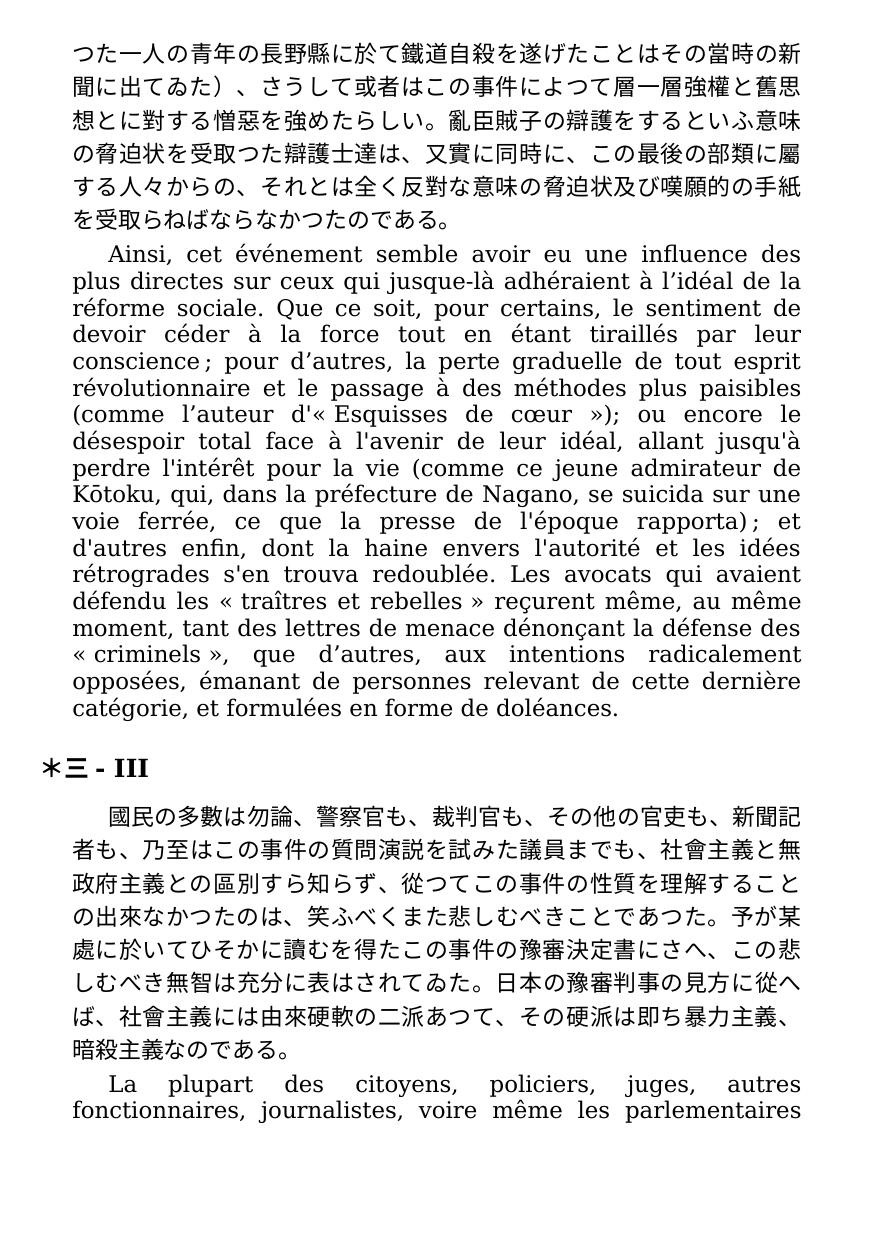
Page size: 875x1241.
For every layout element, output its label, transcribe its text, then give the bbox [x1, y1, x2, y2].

text つた一人の青年の長野縣に於て鐵道自殺を遂げたことはその當時の新聞に出てゐた）、さうして或者はこの事件によつて層一層強權と舊思想とに對する憎惡を強めたらしい。亂臣賊子の辯護をするといふ意味の脅迫状を受取つた辯護士達は、又實に同時に、この最後の部類に屬する人々からの、それとは全く反對な意味の脅迫状及び嘆願的の手紙を受取らねばならなかつたのである。 [72, 36, 802, 235]
text 國民の多數は勿論、警察官も、裁判官も、その他の官吏も、新聞記者も、乃至はこの事件の質問演説を試みた議員までも、社會主義と無政府主義との區別すら知らず、從つてこの事件の性質を理解することの出來なかつたのは、笑ふべくまた悲しむべきことであつた。予が某處に於いてひそかに讀むを得たこの事件の豫審決定書にさへ、この悲しむべき無智は充分に表はされてゐた。日本の豫審判事の見方に從へば、社會主義には由來硬軟の二派あつて、その硬派は即ち暴力主義、暗殺主義なのである。 [72, 799, 802, 1065]
text Ainsi, cet événement semble avoir eu une influence des plus directes sur ceux qui jusque-là adhéraient à l’idéal de la réforme sociale. Que ce soit, pour certains, le sentiment de devoir céder à la force tout en étant tiraillés par leur conscience ; pour d’autres, la perte graduelle de tout esprit révolutionnaire et le passage à des méthodes plus paisibles (comme l’auteur d'« Esquisses de cœur »); ou encore le désespoir total face à l'avenir de leur idéal, allant jusqu'à perdre l'intérêt pour la vie (comme ce jeune admirateur de Kōtoku, qui, dans la préfecture de Nagano, se suicida sur une voie ferrée, ce que la presse de l'époque rapporta) ; et d'autres enfin, dont la haine envers l'autorité et les idées rétrogrades s'en trouva redoublée. Les avocats qui avaient défendu les « traîtres et rebelles » reçurent même, au même moment, tant des lettres de menace dénonçant la défense des « criminels », que d’autres, aux intentions radicalement opposées, émanant de personnes relevant de cette dernière catégorie, et formulées en forme de doléances. [72, 241, 802, 721]
subtitle ＊三 - III [36, 745, 838, 787]
text La plupart des citoyens, policiers, juges, autres fonctionnaires, journalistes, voire même les parlementaires [72, 1071, 802, 1124]
